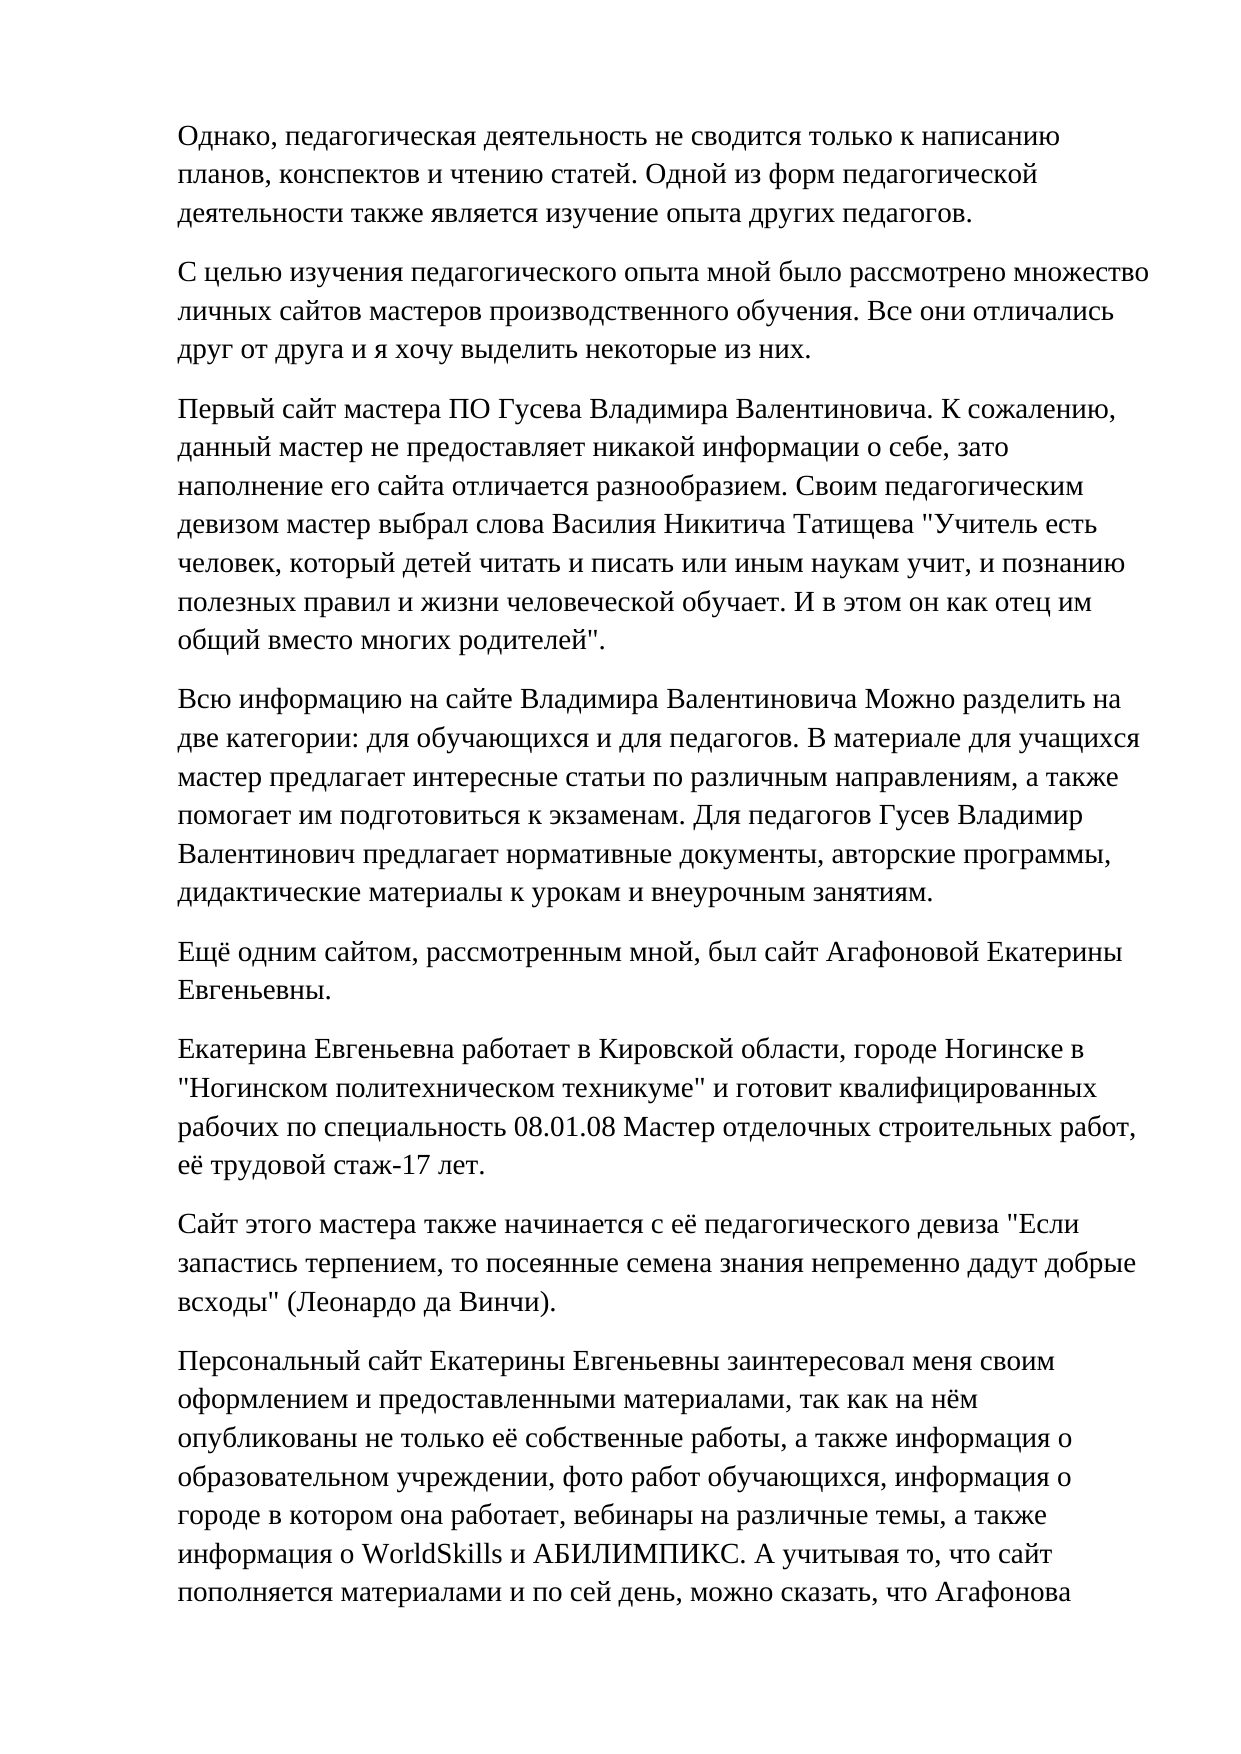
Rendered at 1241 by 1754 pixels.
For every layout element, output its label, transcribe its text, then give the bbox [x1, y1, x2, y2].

text Однако, педагогическая деятельность не сводится только к написанию планов, конспектов и чтению статей. Одной из форм педагогической деятельности также является изучение опыта других педагогов. [177, 118, 1152, 229]
text Сайт этого мастера также начинается с её педагогического девиза "Если запастись терпением, то посеянные семена знания непременно дадут добрые всходы" (Леонардо да Винчи). [177, 1207, 1152, 1317]
text Ещё одним сайтом, рассмотренным мной, был сайт Агафоновой Екатерины Евгеньевны. [177, 934, 1152, 1006]
text С целью изучения педагогического опыта мной было рассмотрено множество личных сайтов мастеров производственного обучения. Все они отличались друг от друга и я хочу выделить некоторые из них. [177, 254, 1152, 365]
text Персональный сайт Екатерины Евгеньевны заинтересовал меня своим оформлением и предоставленными материалами, так как на нём опубликованы не только её собственные работы, а также информация о образовательном учреждении, фото работ обучающихся, информация о городе в котором она работает, вебинары на различные темы, а также информация о WorldSkills и АБИЛИМПИКС. А учитывая то, что сайт пополняется материалами и по сей день, можно сказать, что Агафонова [177, 1343, 1152, 1608]
text Екатерина Евгеньевна работает в Кировской области, городе Ногинске в "Ногинском политехническом техникуме" и готовит квалифицированных рабочих по специальность 08.01.08 Мастер отделочных строительных работ, её трудовой стаж-17 лет. [177, 1032, 1152, 1181]
text Первый сайт мастера ПО Гусева Владимира Валентиновича. К сожалению, данный мастер не предоставляет никакой информации о себе, зато наполнение его сайта отличается разнообразием. Своим педагогическим девизом мастер выбрал слова Василия Никитича Татищева "Учитель есть человек, который детей читать и писать или иным наукам учит, и познанию полезных правил и жизни человеческой обучает. И в этом он как отец им общий вместо многих родителей". [177, 391, 1152, 656]
text Всю информацию на сайте Владимира Валентиновича Можно разделить на две категории: для обучающихся и для педагогов. В материале для учащихся мастер предлагает интересные статьи по различным направлениям, а также помогает им подготовиться к экзаменам. Для педагогов Гусев Владимир Валентинович предлагает нормативные документы, авторские программы, дидактические материалы к урокам и внеурочным занятиям. [177, 682, 1152, 908]
